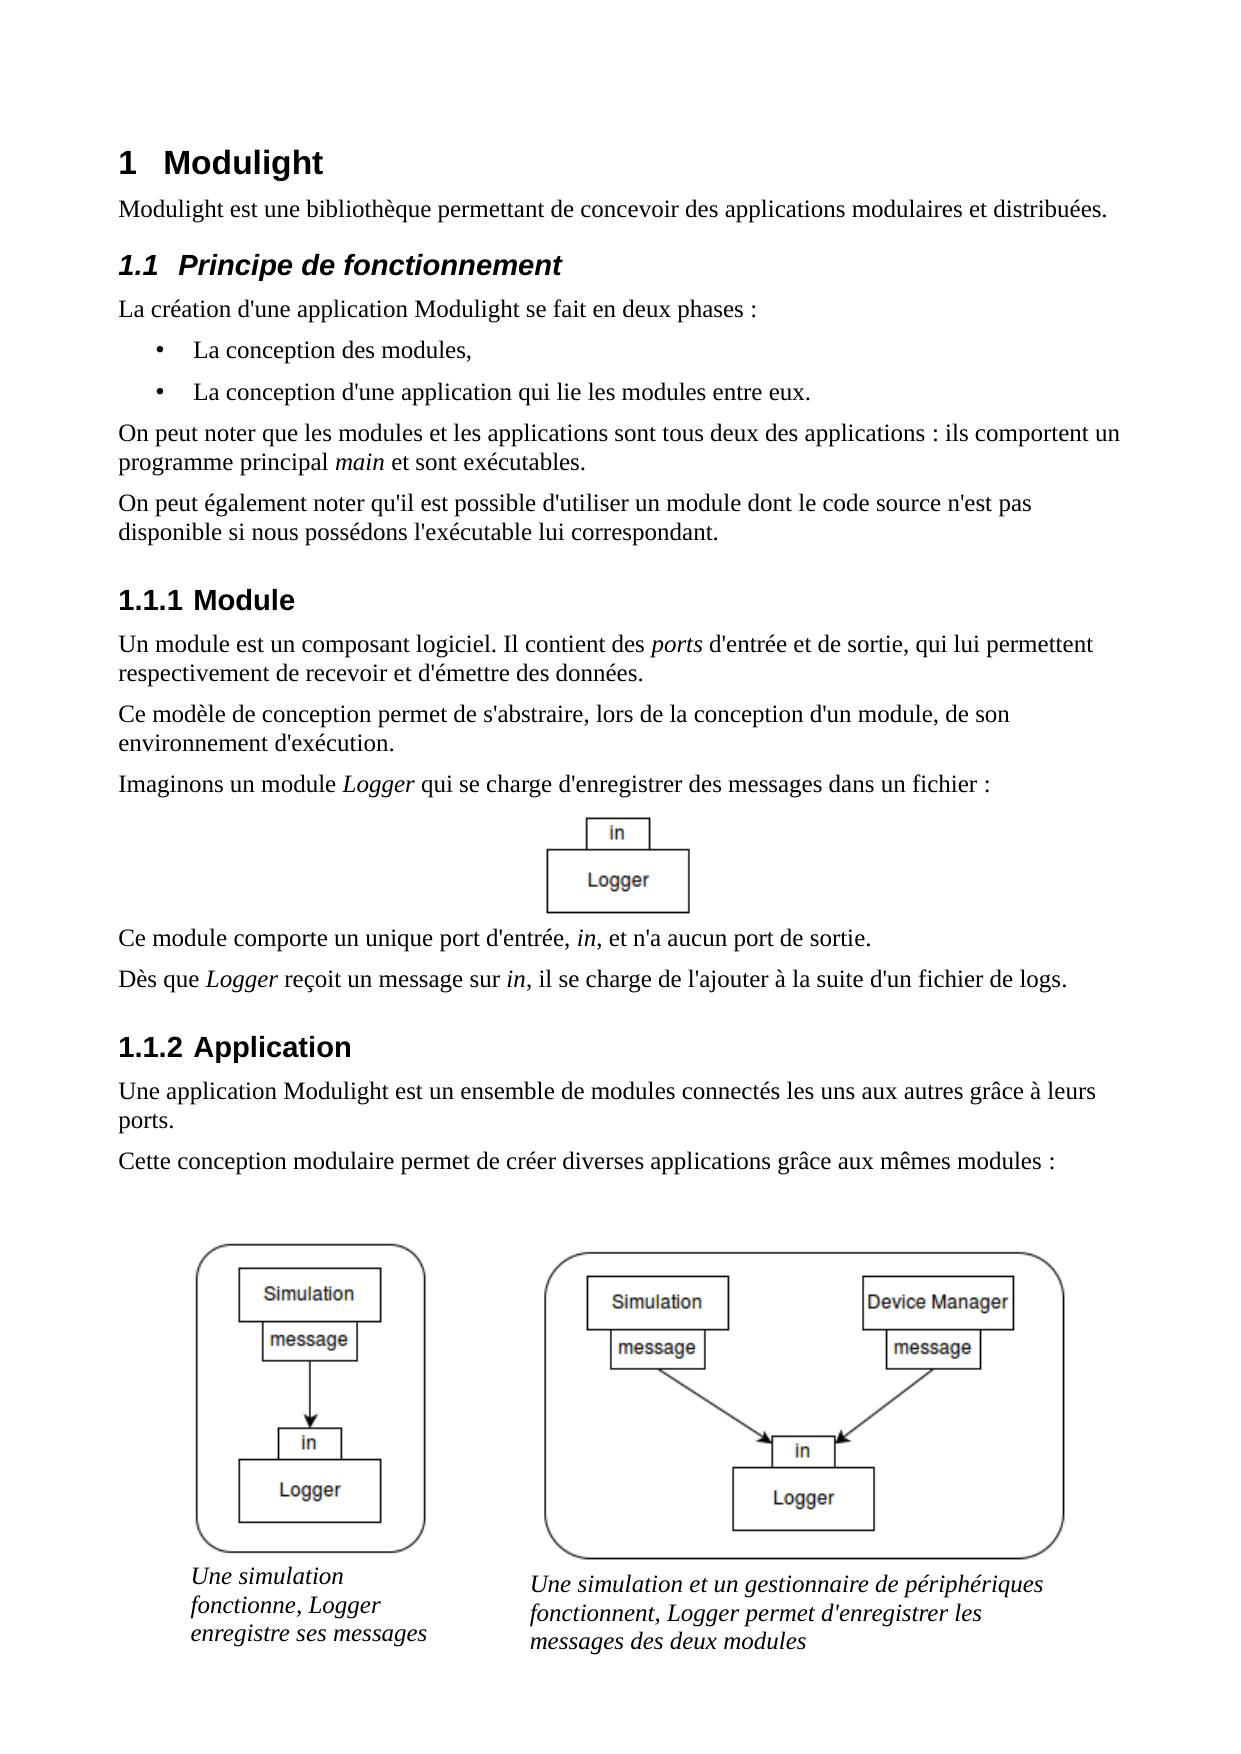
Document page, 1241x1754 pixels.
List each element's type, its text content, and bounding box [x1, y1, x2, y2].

picture [529, 1243, 1074, 1569]
text Modulight est une bibliothèque permettant de concevoir des applications modulaires et distribuées. [118, 194, 1122, 223]
text Dès que Logger reçoit un message sur in, il se charge de l'ajouter à la suite d'un fichier de logs. [118, 964, 1122, 993]
list La conception d'une application qui lie les modules entre eux. [156, 377, 1122, 405]
text On peut noter que les modules et les applications sont tous deux des applications : ils comportent un programme principal main et sont exécutables. [118, 418, 1122, 475]
text Une simulation fonctionne, Logger enregistre ses messages [190, 1561, 431, 1647]
subtitle Application [118, 1030, 1122, 1064]
picture [190, 1239, 432, 1561]
text On peut également noter qu'il est possible d'utiliser un module dont le code source n'est pas disponible si nous possédons l'exécutable lui correspondant. [118, 488, 1122, 545]
text Un module est un composant logiciel. Il contient des ports d'entrée et de sortie, qui lui permettent respectivement de recevoir et d'émettre des données. [118, 629, 1122, 686]
text Une application Modulight est un ensemble de modules connectés les uns aux autres grâce à leurs ports. [118, 1076, 1122, 1134]
list La conception des modules, [156, 335, 1122, 364]
text La création d'une application Modulight se fait en deux phases : [118, 294, 1122, 323]
picture [539, 810, 701, 923]
text Ce module comporte un unique port d'entrée, in, et n'a aucun port de sortie. [118, 810, 1122, 951]
subtitle Module [118, 583, 1122, 616]
text Une simulation et un gestionnaire de périphériques fonctionnent, Logger permet d'enregistrer les messages des deux modules [529, 1569, 1073, 1655]
text Imaginons un module Logger qui se charge d'enregistrer des messages dans un fichier : [118, 769, 1122, 798]
subtitle Principe de fonctionnement [118, 248, 1122, 282]
text Ce modèle de conception permet de s'abstraire, lors de la conception d'un module, de son environnement d'exécution. [118, 699, 1122, 756]
text Cette conception modulaire permet de créer diverses applications grâce aux mêmes modules : [118, 1146, 1122, 1175]
subtitle Modulight [118, 143, 1122, 182]
